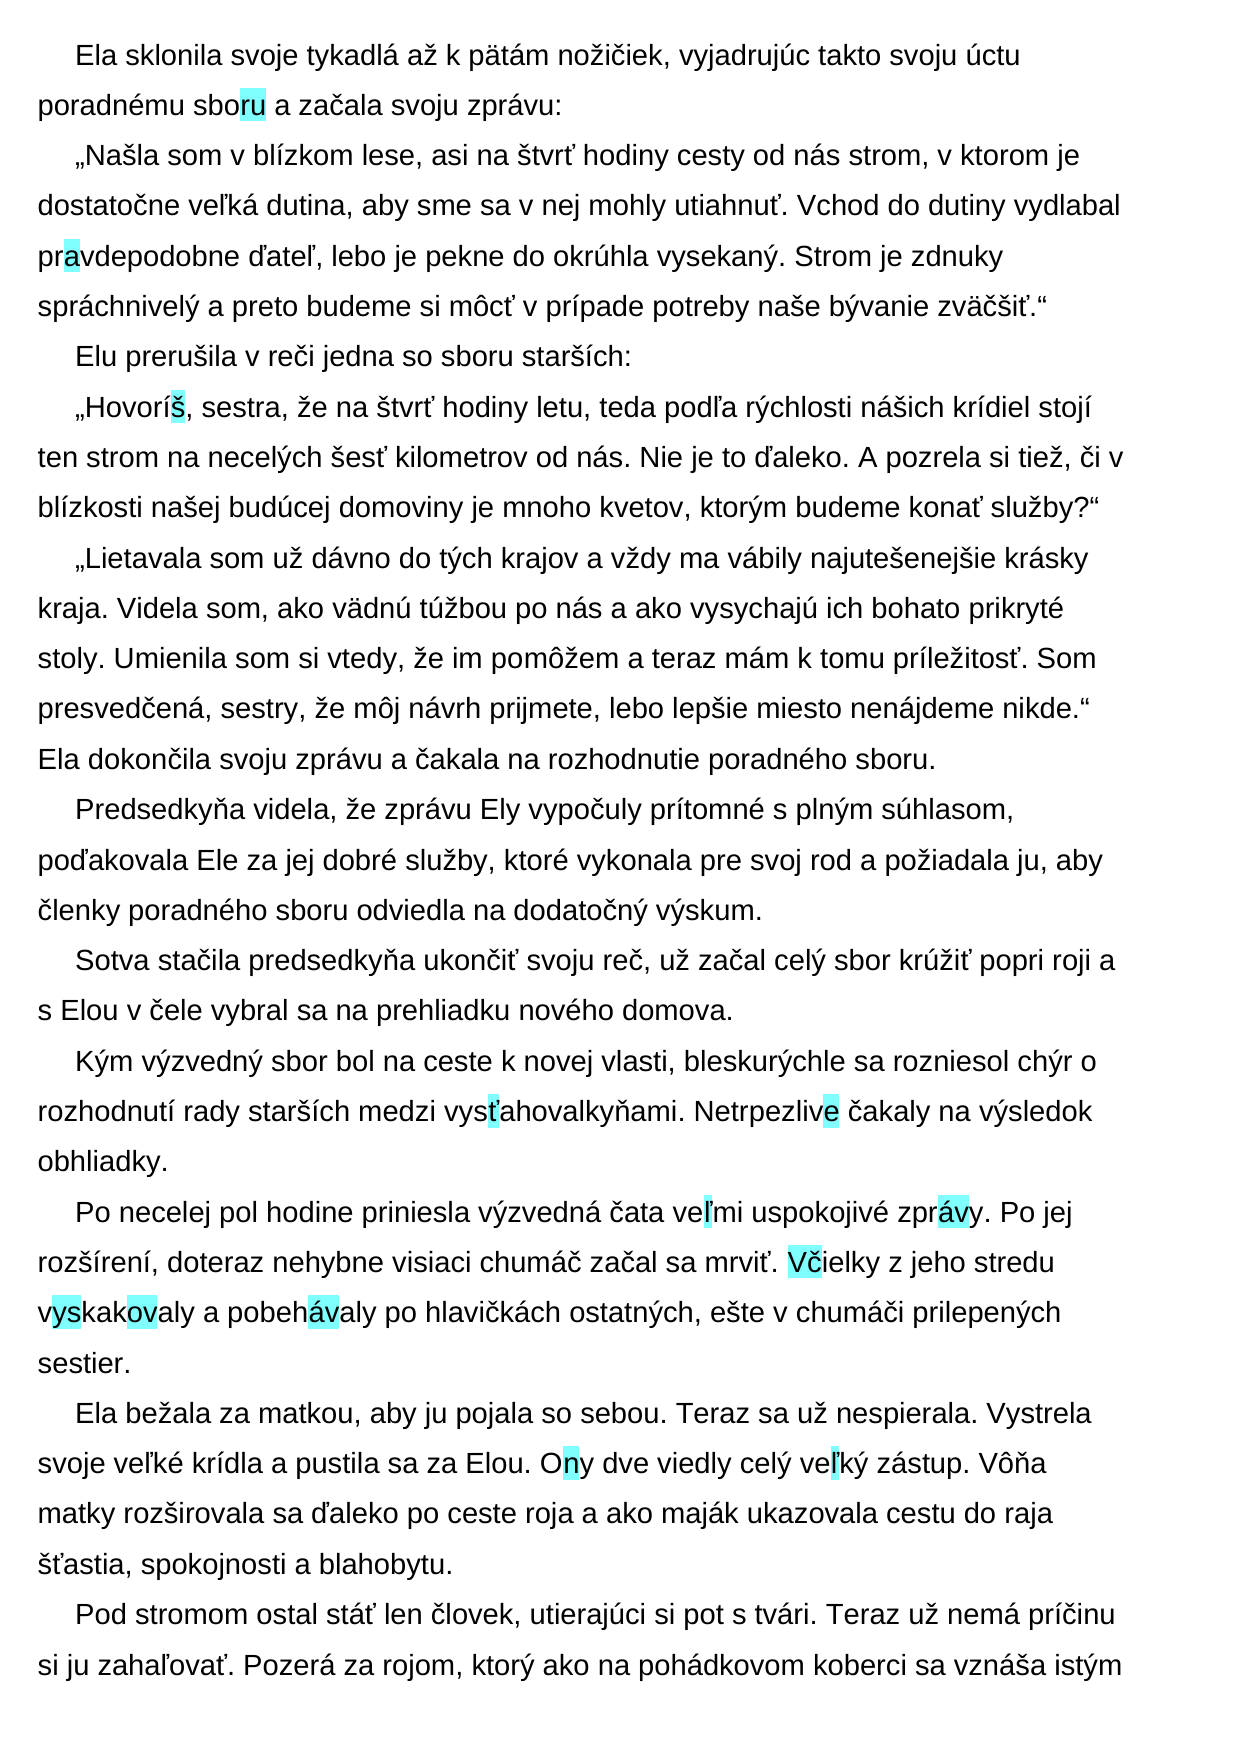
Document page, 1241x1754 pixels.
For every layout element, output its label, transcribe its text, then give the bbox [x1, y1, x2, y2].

text „Lietavala som už dávno do tých krajov a vždy ma vábily najutešenejšie krásky kraja. Videla som, ako vädnú túžbou po nás a ako vysychajú ich bohato prikryté stoly. Umienila som si vtedy, že im po­môžem a teraz mám k tomu príležitosť. Som presvedčená, sestry, že môj návrh prijmete, lebo lepšie miesto nenájdeme nikde.“ Ela dokon­čila svoju zprávu a čakala na rozhodnutie poradného sboru. [37, 541, 1130, 775]
text Pod stromom ostal stáť len človek, utierajúci si pot s tvári. Teraz už nemá príčinu si ju zahaľovať. Pozerá za rojom, ktorý ako na pohádkovom koberci sa vznáša istým [37, 1597, 1130, 1681]
text „Našla som v blízkom lese, asi na štvrť hodiny cesty od nás strom, v ktorom je dostatočne veľká dutina, aby sme sa v nej mohly utiahnuť. Vchod do dutiny vydlabal pravdepodobne ďateľ, lebo je pekne do okrúhla vysekaný. Strom je zdnuky spráchnivelý a preto budeme si môcť v prípade potreby naše bývanie zväčšiť.“ [37, 138, 1130, 323]
text Elu prerušila v reči jedna so sboru starších: [37, 339, 1130, 373]
text Sotva stačila predsedkyňa ukončiť svoju reč, už začal celý sbor krúžiť popri roji a s Elou v čele vybral sa na prehliadku nového domova. [37, 943, 1130, 1027]
text Po necelej pol hodine priniesla výzvedná čata veľmi uspokojivé zprávy. Po jej rozšírení, doteraz nehybne visiaci chumáč začal sa mrviť. Včielky z jeho stredu vyskakovaly a pobehávaly po hlavičkách ostatných, ešte v chumáči prilepených sestier. [37, 1195, 1130, 1379]
text Predsedkyňa videla, že zprávu Ely vypočuly prítomné s plným súhlasom, poďakovala Ele za jej dobré služby, ktoré vykonala pre svoj rod a požiadala ju, aby členky poradného sboru odviedla na dodatočný výskum. [37, 792, 1130, 926]
text Ela bežala za matkou, aby ju pojala so sebou. Teraz sa už nespierala. Vystrela svoje veľké krídla a pustila sa za Elou. Ony dve viedly celý veľký zástup. Vôňa matky rozširovala sa ďaleko po ceste roja a ako maják ukazovala cestu do raja šťastia, spokojnosti a blahobytu. [37, 1396, 1130, 1580]
text „Hovoríš, sestra, že na štvrť hodiny letu, teda podľa rýchlosti nášich krídiel stojí ten strom na necelých šesť kilometrov od nás. Nie je to ďaleko. A pozrela si tiež, či v blízkosti našej budúcej domoviny je mnoho kvetov, ktorým budeme konať služby?“ [37, 390, 1130, 524]
text Ela sklonila svoje tykadlá až k pätám nožičiek, vyjadrujúc takto svoju úctu poradnému sboru a začala svoju zprávu: [37, 37, 1130, 121]
text Kým výzvedný sbor bol na ceste k novej vlasti, bleskurýchle sa rozniesol chýr o rozhodnutí rady starších medzi vysťahovalkyňami. Netr­pezlive čakaly na výsledok obhliadky. [37, 1044, 1130, 1178]
